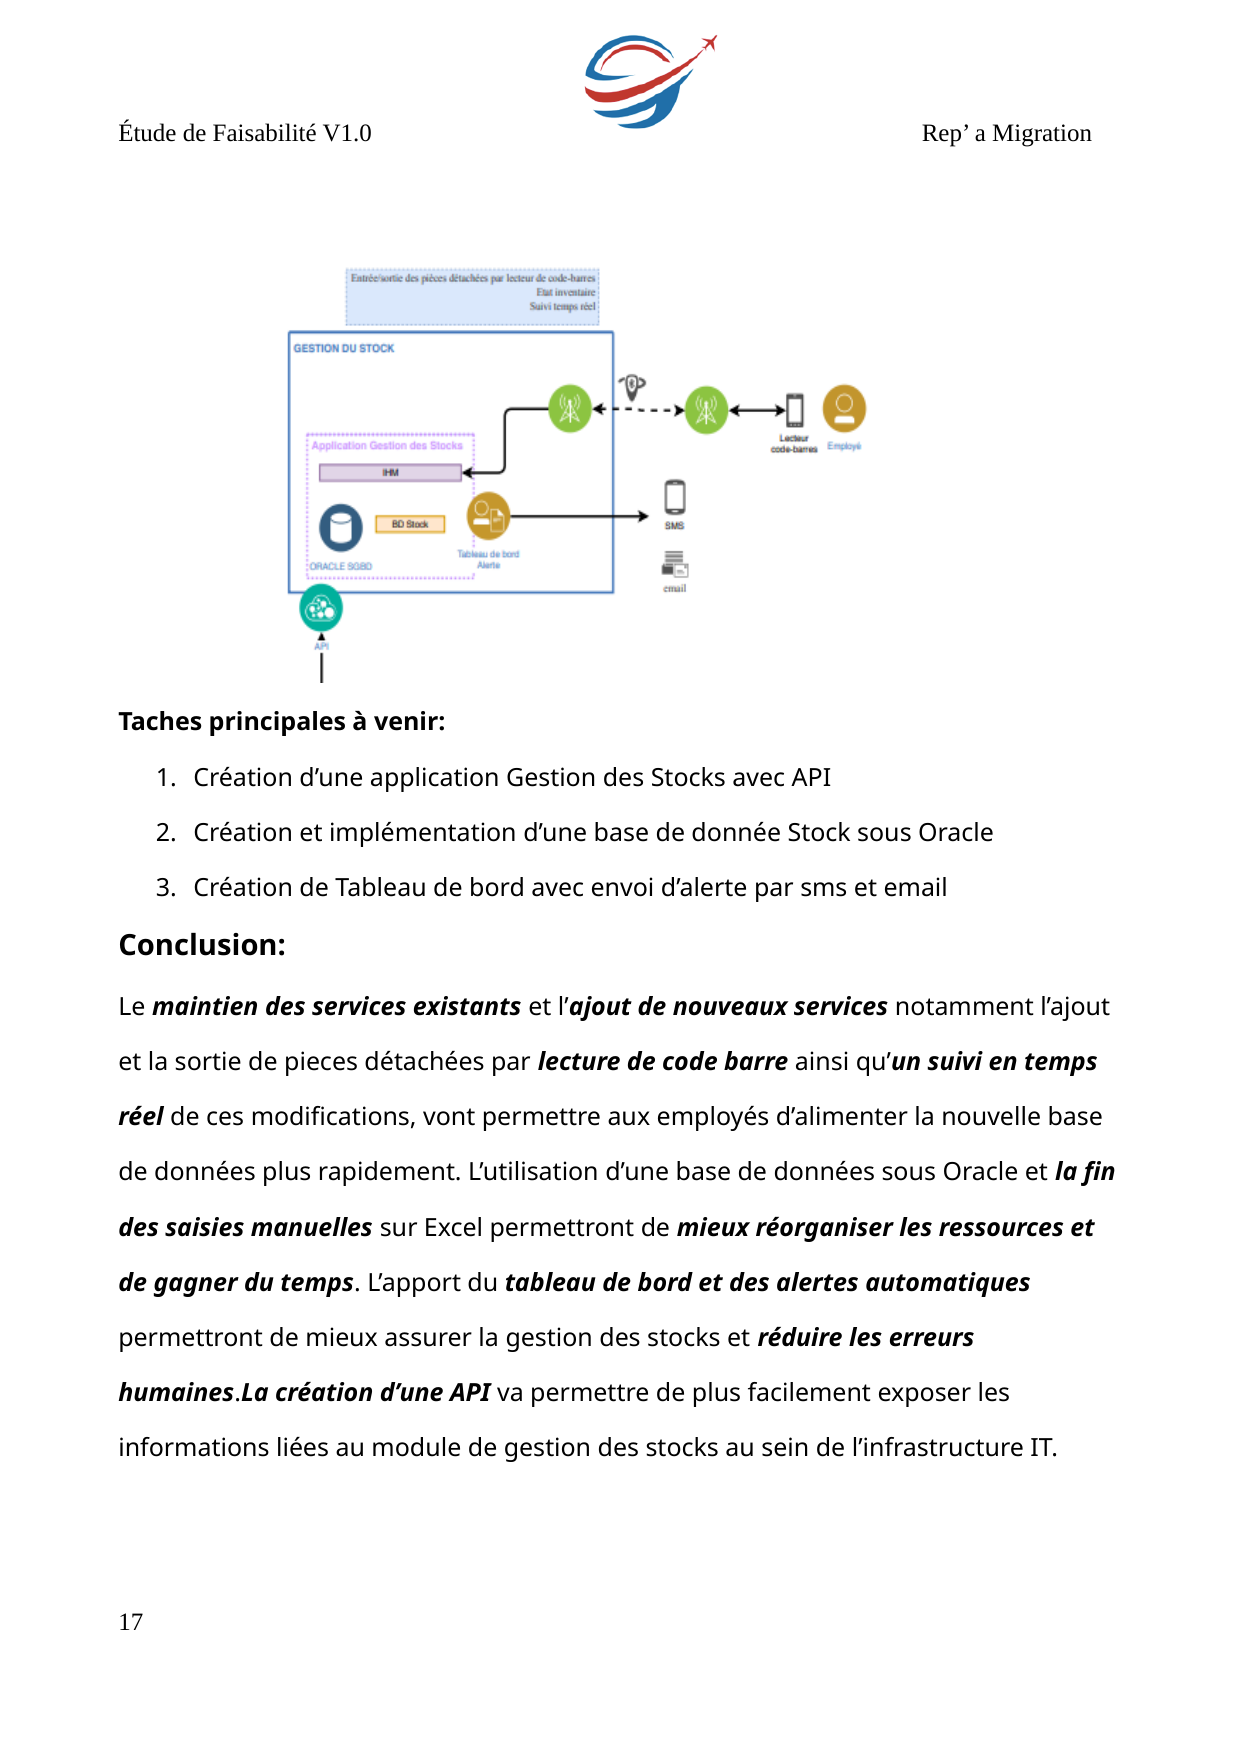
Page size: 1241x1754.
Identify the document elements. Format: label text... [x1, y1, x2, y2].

list Création et implémentation d’une base de donnée Stock sous Oracle [156, 814, 1122, 848]
picture [230, 236, 921, 683]
text Taches principales à venir: [118, 231, 1122, 738]
text Conclusion: [118, 924, 1122, 964]
text Le maintien des services existants et l’ajout de nouveaux services notamment l’ajout et la sortie de pieces détachées par lecture de code barre ainsi qu’un suivi en temps réel de ces modifications, vont permettre aux employés d’alimenter la nouvelle base de données plus rapidement. L’utilisation d’une base de données sous Oracle et la fin des saisies manuelles sur Excel permettront de mieux réorganiser les ressources et de gagner du temps. L’apport du tableau de bord et des alertes automatiques permettront de mieux assurer la gestion des stocks et réduire les erreurs humaines.La création d’une API va permettre de plus facilement exposer les informations liées au module de gestion des stocks au sein de l’infrastructure IT. [118, 989, 1122, 1464]
picture [577, 14, 723, 155]
list Création de Tableau de bord avec envoi d’alerte par sms et email [156, 869, 1122, 903]
list Création d’une application Gestion des Stocks avec API [156, 759, 1122, 793]
